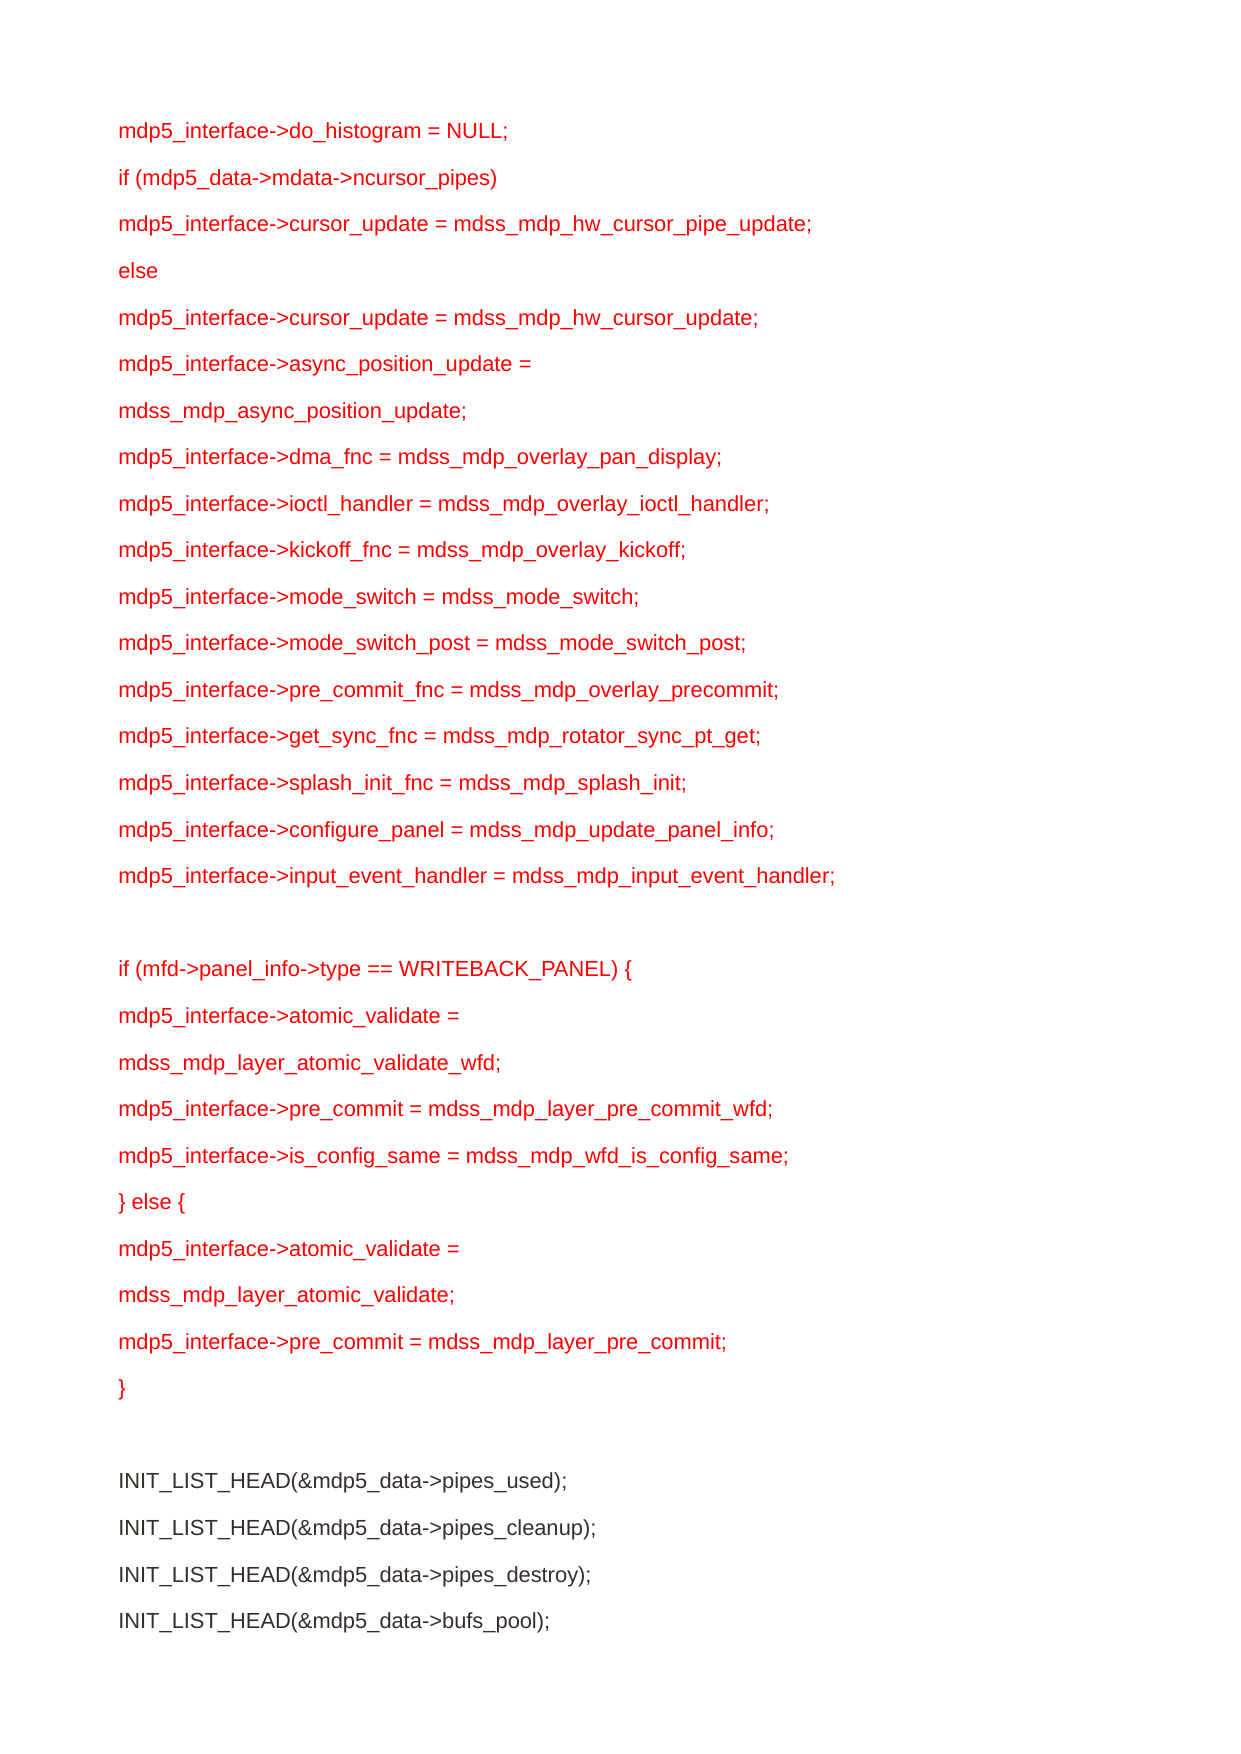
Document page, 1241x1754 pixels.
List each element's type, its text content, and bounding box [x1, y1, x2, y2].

text mdp5_interface->get_sync_fnc = mdss_mdp_rotator_sync_pt_get; [118, 723, 1122, 749]
text mdp5_interface->do_histogram = NULL; [118, 118, 1122, 143]
text mdp5_interface->mode_switch_post = mdss_mode_switch_post; [118, 630, 1122, 656]
text mdp5_interface->configure_panel = mdss_mdp_update_panel_info; [118, 817, 1122, 842]
text } else { [118, 1189, 1122, 1214]
text mdp5_interface->cursor_update = mdss_mdp_hw_cursor_pipe_update; [118, 211, 1122, 236]
text } [118, 1375, 1122, 1401]
text mdp5_interface->atomic_validate = [118, 1003, 1122, 1028]
text mdp5_interface->splash_init_fnc = mdss_mdp_splash_init; [118, 770, 1122, 795]
text mdp5_interface->kickoff_fnc = mdss_mdp_overlay_kickoff; [118, 537, 1122, 562]
text mdss_mdp_layer_atomic_validate_wfd; [118, 1049, 1122, 1074]
text INIT_LIST_HEAD(&mdp5_data->pipes_used); [118, 1468, 1122, 1494]
text INIT_LIST_HEAD(&mdp5_data->pipes_cleanup); [118, 1515, 1122, 1540]
text mdp5_interface->cursor_update = mdss_mdp_hw_cursor_update; [118, 304, 1122, 329]
text mdp5_interface->pre_commit = mdss_mdp_layer_pre_commit_wfd; [118, 1096, 1122, 1121]
text mdp5_interface->async_position_update = [118, 351, 1122, 376]
text if (mdp5_data->mdata->ncursor_pipes) [118, 165, 1122, 190]
text mdp5_interface->pre_commit = mdss_mdp_layer_pre_commit; [118, 1329, 1122, 1354]
text mdss_mdp_async_position_update; [118, 397, 1122, 423]
text mdp5_interface->input_event_handler = mdss_mdp_input_event_handler; [118, 863, 1122, 888]
text if (mfd->panel_info->type == WRITEBACK_PANEL) { [118, 956, 1122, 981]
text INIT_LIST_HEAD(&mdp5_data->pipes_destroy); [118, 1562, 1122, 1587]
text mdp5_interface->atomic_validate = [118, 1236, 1122, 1261]
text mdp5_interface->ioctl_handler = mdss_mdp_overlay_ioctl_handler; [118, 491, 1122, 516]
text mdss_mdp_layer_atomic_validate; [118, 1282, 1122, 1307]
text else [118, 258, 1122, 283]
text mdp5_interface->is_config_same = mdss_mdp_wfd_is_config_same; [118, 1142, 1122, 1168]
text INIT_LIST_HEAD(&mdp5_data->bufs_pool); [118, 1608, 1122, 1633]
text mdp5_interface->dma_fnc = mdss_mdp_overlay_pan_display; [118, 444, 1122, 469]
text mdp5_interface->mode_switch = mdss_mode_switch; [118, 584, 1122, 609]
text mdp5_interface->pre_commit_fnc = mdss_mdp_overlay_precommit; [118, 677, 1122, 702]
